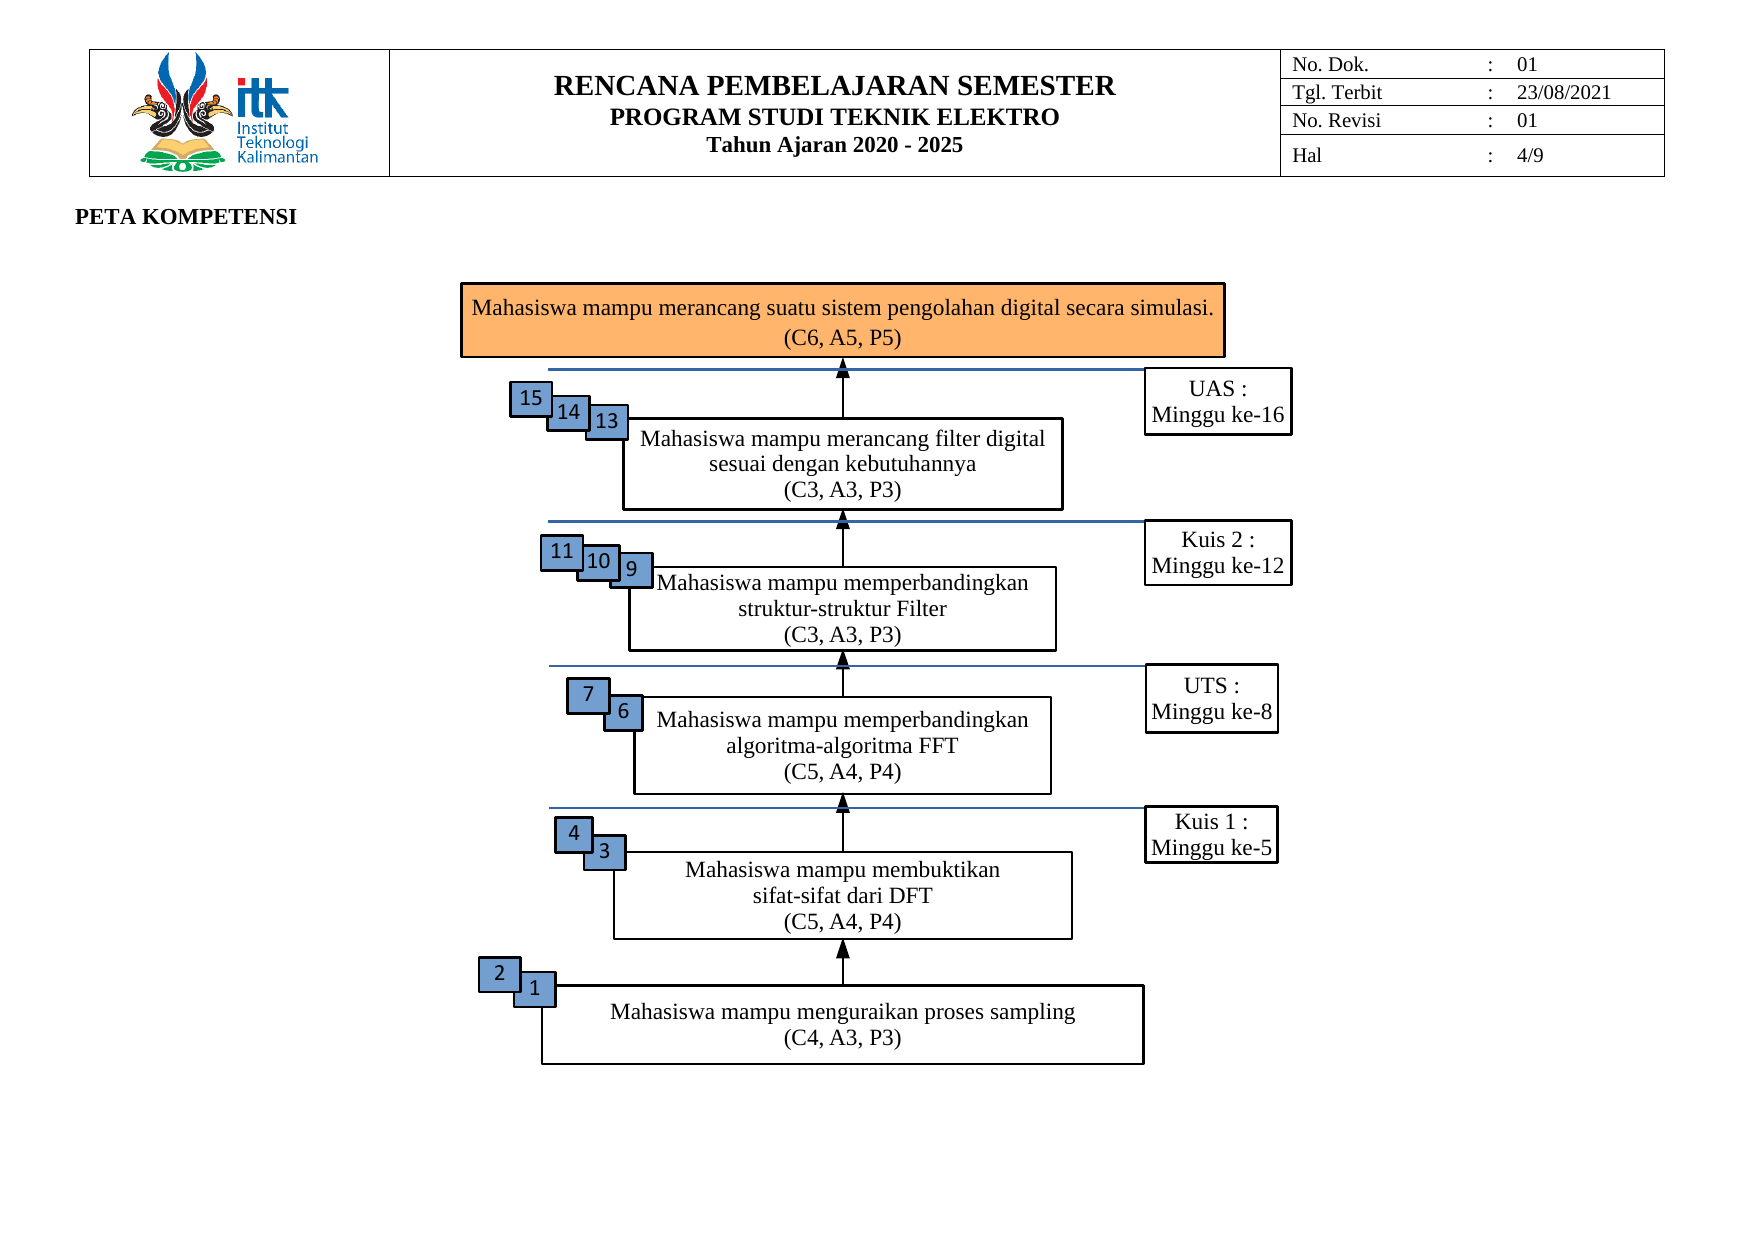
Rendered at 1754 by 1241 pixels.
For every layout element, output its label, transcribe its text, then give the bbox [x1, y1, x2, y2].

subtitle PETA KOMPETENSI [75, 203, 1679, 229]
picture [127, 50, 322, 176]
